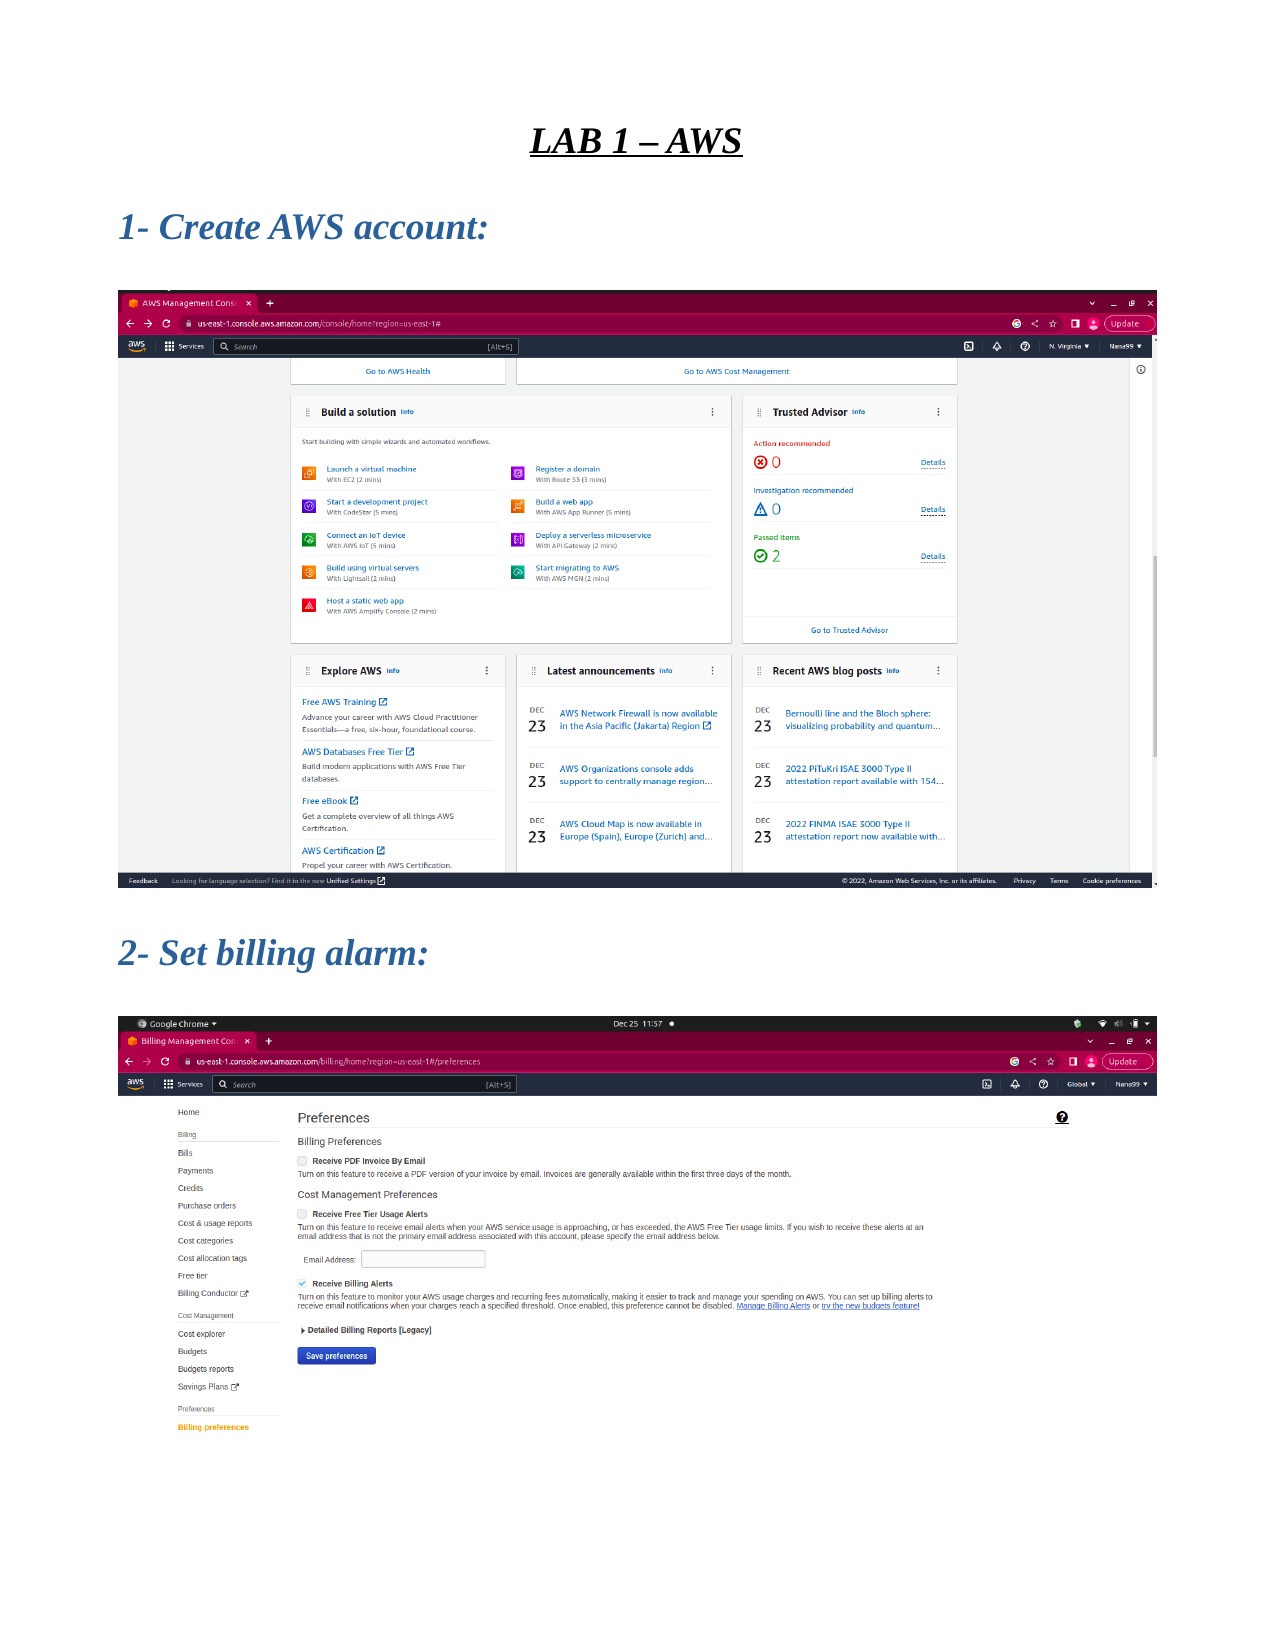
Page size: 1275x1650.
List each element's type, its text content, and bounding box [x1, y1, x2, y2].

picture [118, 290, 1157, 888]
picture [118, 1016, 1157, 1441]
text 2- Set billing alarm: [118, 931, 1157, 974]
text 1- Create AWS account: [118, 204, 1157, 247]
text LAB 1 – AWS [118, 118, 1157, 161]
